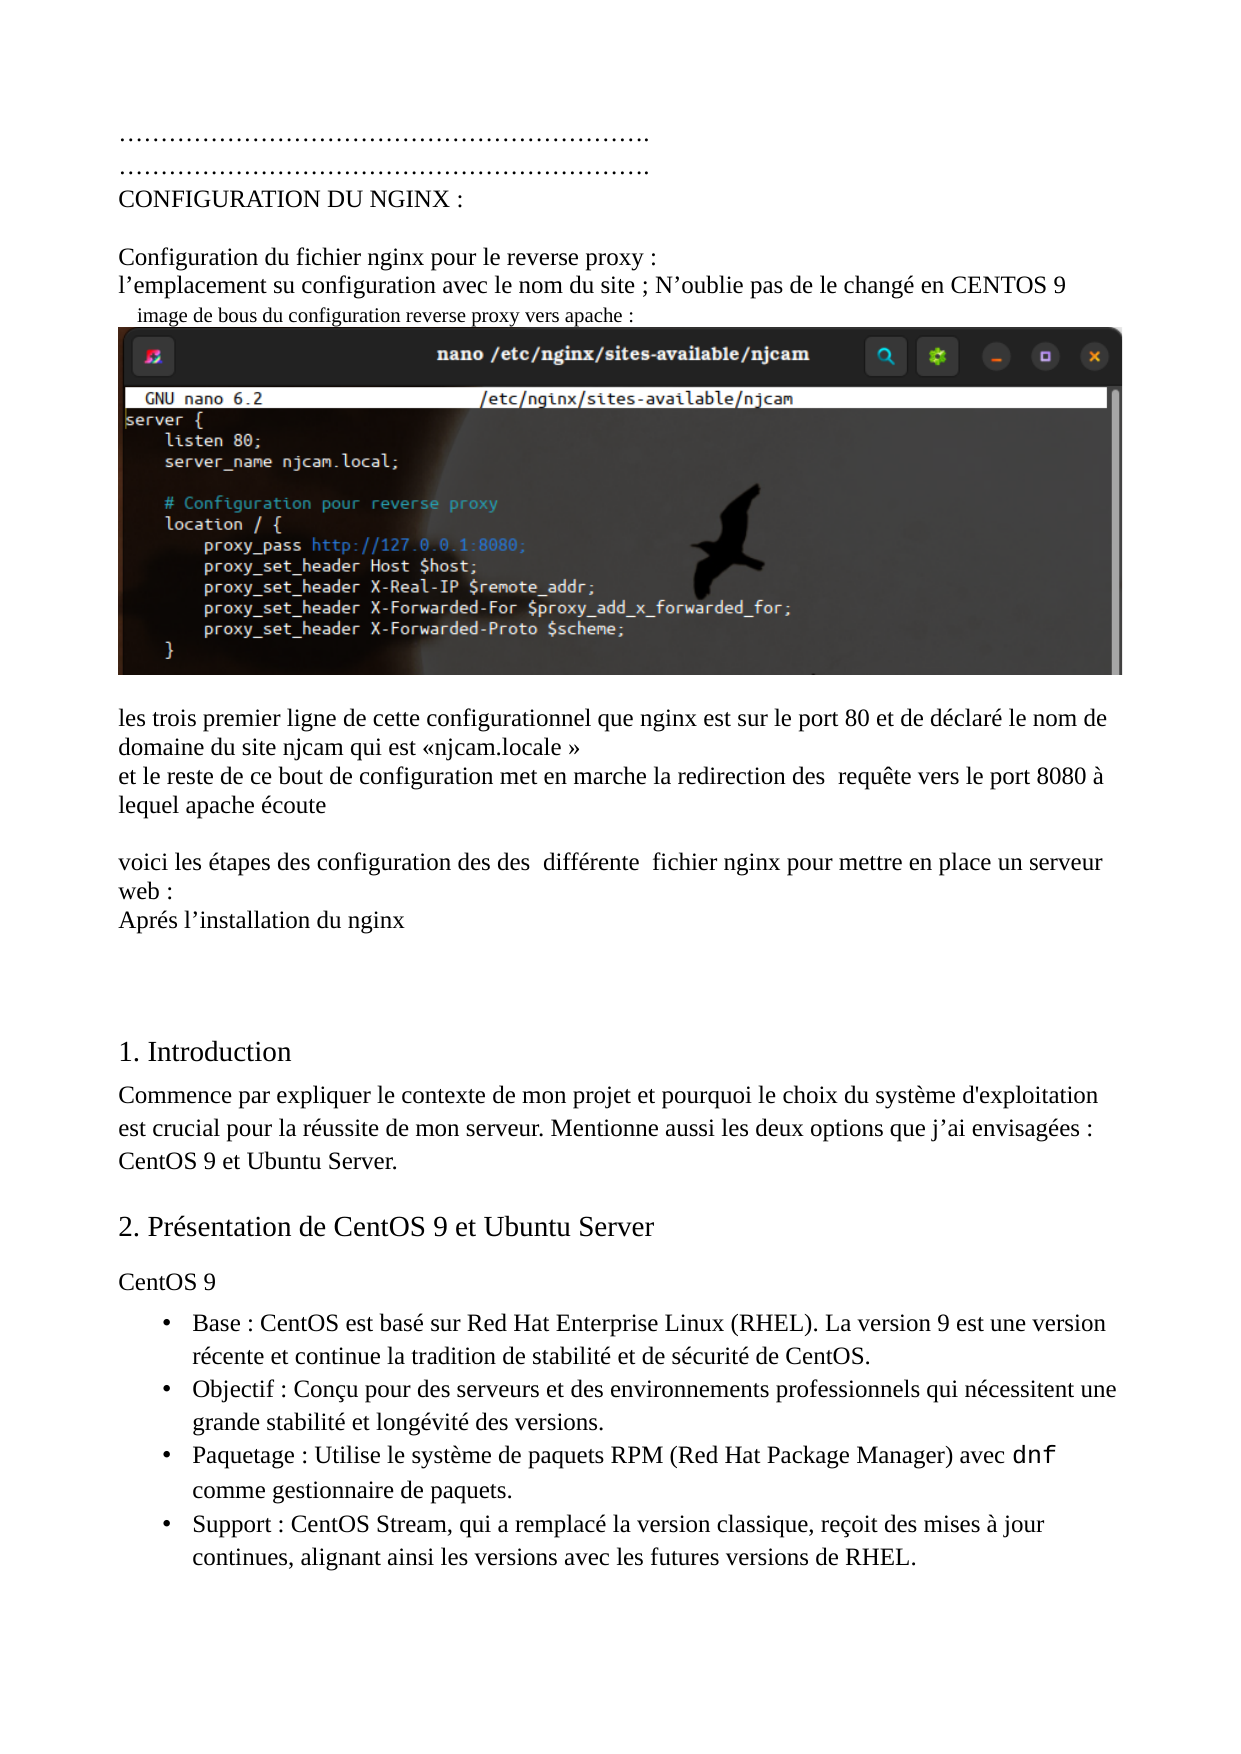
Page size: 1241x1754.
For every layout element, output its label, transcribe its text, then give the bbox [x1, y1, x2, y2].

text voici les étapes des configuration des des différente fichier nginx pour mettre en place un serveur web : [118, 847, 1122, 905]
list Support : CentOS Stream, qui a remplacé la version classique, reçoit des mises à jour continues, alignant ainsi les versions avec les futures versions de RHEL. [162, 1509, 1122, 1570]
subtitle CentOS 9 [118, 1267, 1122, 1296]
subtitle 2. Présentation de CentOS 9 et Ubuntu Server [118, 1209, 1122, 1242]
list Paquetage : Utilise le système de paquets RPM (Red Hat Package Manager) avec dnf comme gestionnaire de paquets. [162, 1441, 1122, 1504]
text Commence par expliquer le contexte de mon projet et pourquoi le choix du système d'exploitation est crucial pour la réussite de mon serveur. Mentionne aussi les deux options que j’ai envisagées : CentOS 9 et Ubuntu Server. [118, 1080, 1122, 1175]
subtitle 1. Introduction [118, 1034, 1122, 1068]
text CONFIGURATION DU NGINX : [118, 184, 1122, 213]
text Configuration du fichier nginx pour le reverse proxy : [118, 242, 1122, 270]
text Aprés l’installation du nginx [118, 905, 1122, 933]
text les trois premier ligne de cette configurationnel que nginx est sur le port 80 et de déclaré le nom de domaine du site njcam qui est «njcam.locale » [118, 703, 1122, 761]
text ………………………………………………………. ………………………………………………………. [118, 118, 1122, 180]
list Base : CentOS est basé sur Red Hat Enterprise Linux (RHEL). La version 9 est une version récente et continue la tradition de stabilité et de sécurité de CentOS. [162, 1308, 1122, 1370]
picture [118, 327, 1123, 675]
text et le reste de ce bout de configuration met en marche la redirection des requête vers le port 8080 à lequel apache écoute [118, 761, 1122, 818]
text image de bous du configuration reverse proxy vers apache : [118, 299, 1122, 327]
text l’emplacement su configuration avec le nom du site ; N’oublie pas de le changé en CENTOS 9 [118, 270, 1122, 299]
list Objectif : Conçu pour des serveurs et des environnements professionnels qui nécessitent une grande stabilité et longévité des versions. [162, 1374, 1122, 1436]
